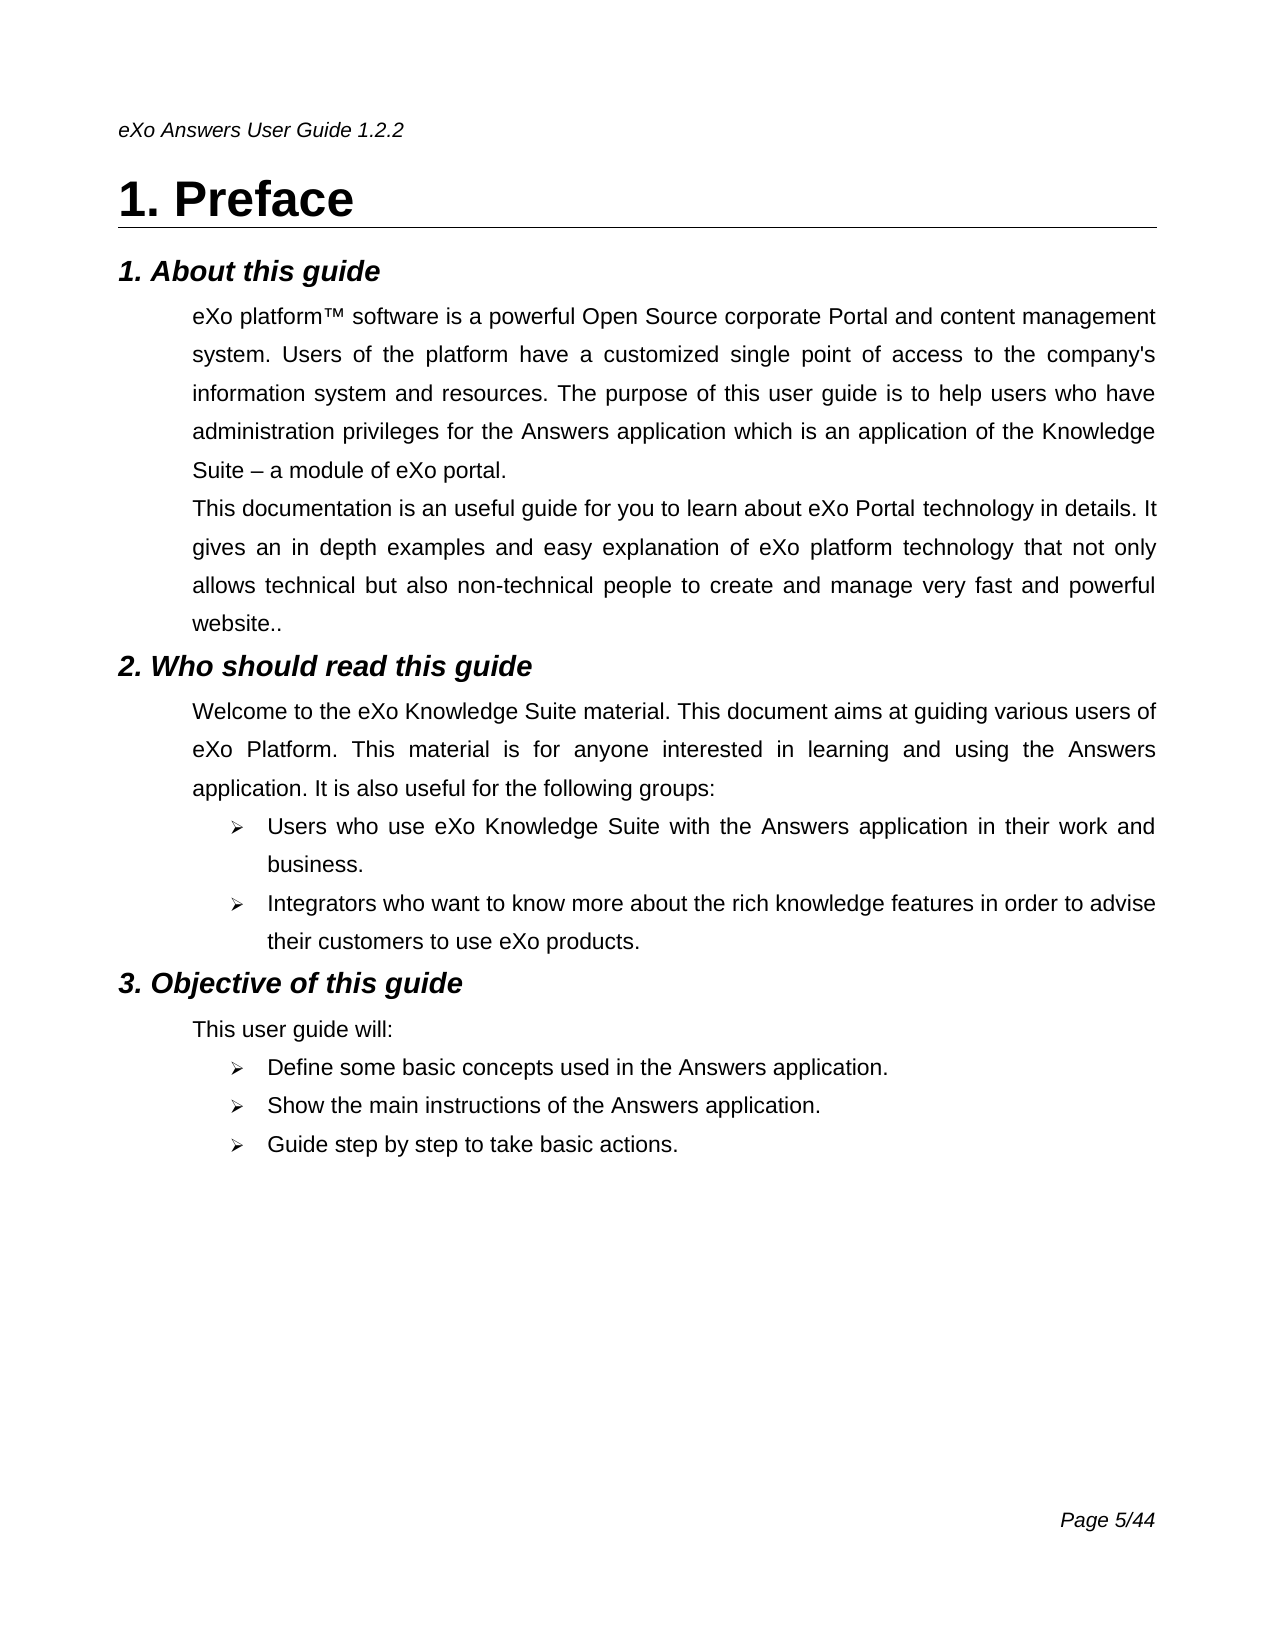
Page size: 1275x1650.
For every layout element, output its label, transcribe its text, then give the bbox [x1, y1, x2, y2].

text This user guide will: [192, 1016, 1157, 1042]
subtitle 1. Preface [118, 171, 1157, 227]
list Users who use eXo Knowledge Suite with the Answers application in their work and business. [229, 814, 1157, 878]
subtitle 1. About this guide [118, 255, 1157, 287]
list Define some basic concepts used in the Answers application. [229, 1055, 1157, 1080]
subtitle 2. Who should read this guide [118, 649, 1157, 682]
list Guide step by step to take basic actions. [229, 1132, 1157, 1157]
list Integrators who want to know more about the rich knowledge features in order to advise their customers to use eXo products. [229, 891, 1157, 954]
text eXo platform™ software is a powerful Open Source corporate Portal and content management system. Users of the platform have a customized single point of access to the company's information system and resources. The purpose of this user guide is to help users who have administration privileges for the Answers application which is an application of the Knowledge Suite – a module of eXo portal. [192, 303, 1157, 483]
text Welcome to the eXo Knowledge Suite material. This document aims at guiding various users of eXo Platform. This material is for anyone interested in learning and using the Answers application. It is also useful for the following groups: [192, 698, 1157, 801]
subtitle 3. Objective of this guide [118, 967, 1157, 1000]
list Show the main instructions of the Answers application. [229, 1093, 1157, 1119]
text This documentation is an useful guide for you to learn about eXo Portal technology in details. It gives an in depth examples and easy explanation of eXo platform technology that not only allows technical but also non-technical people to create and manage very fast and powerful website.. [192, 496, 1157, 637]
